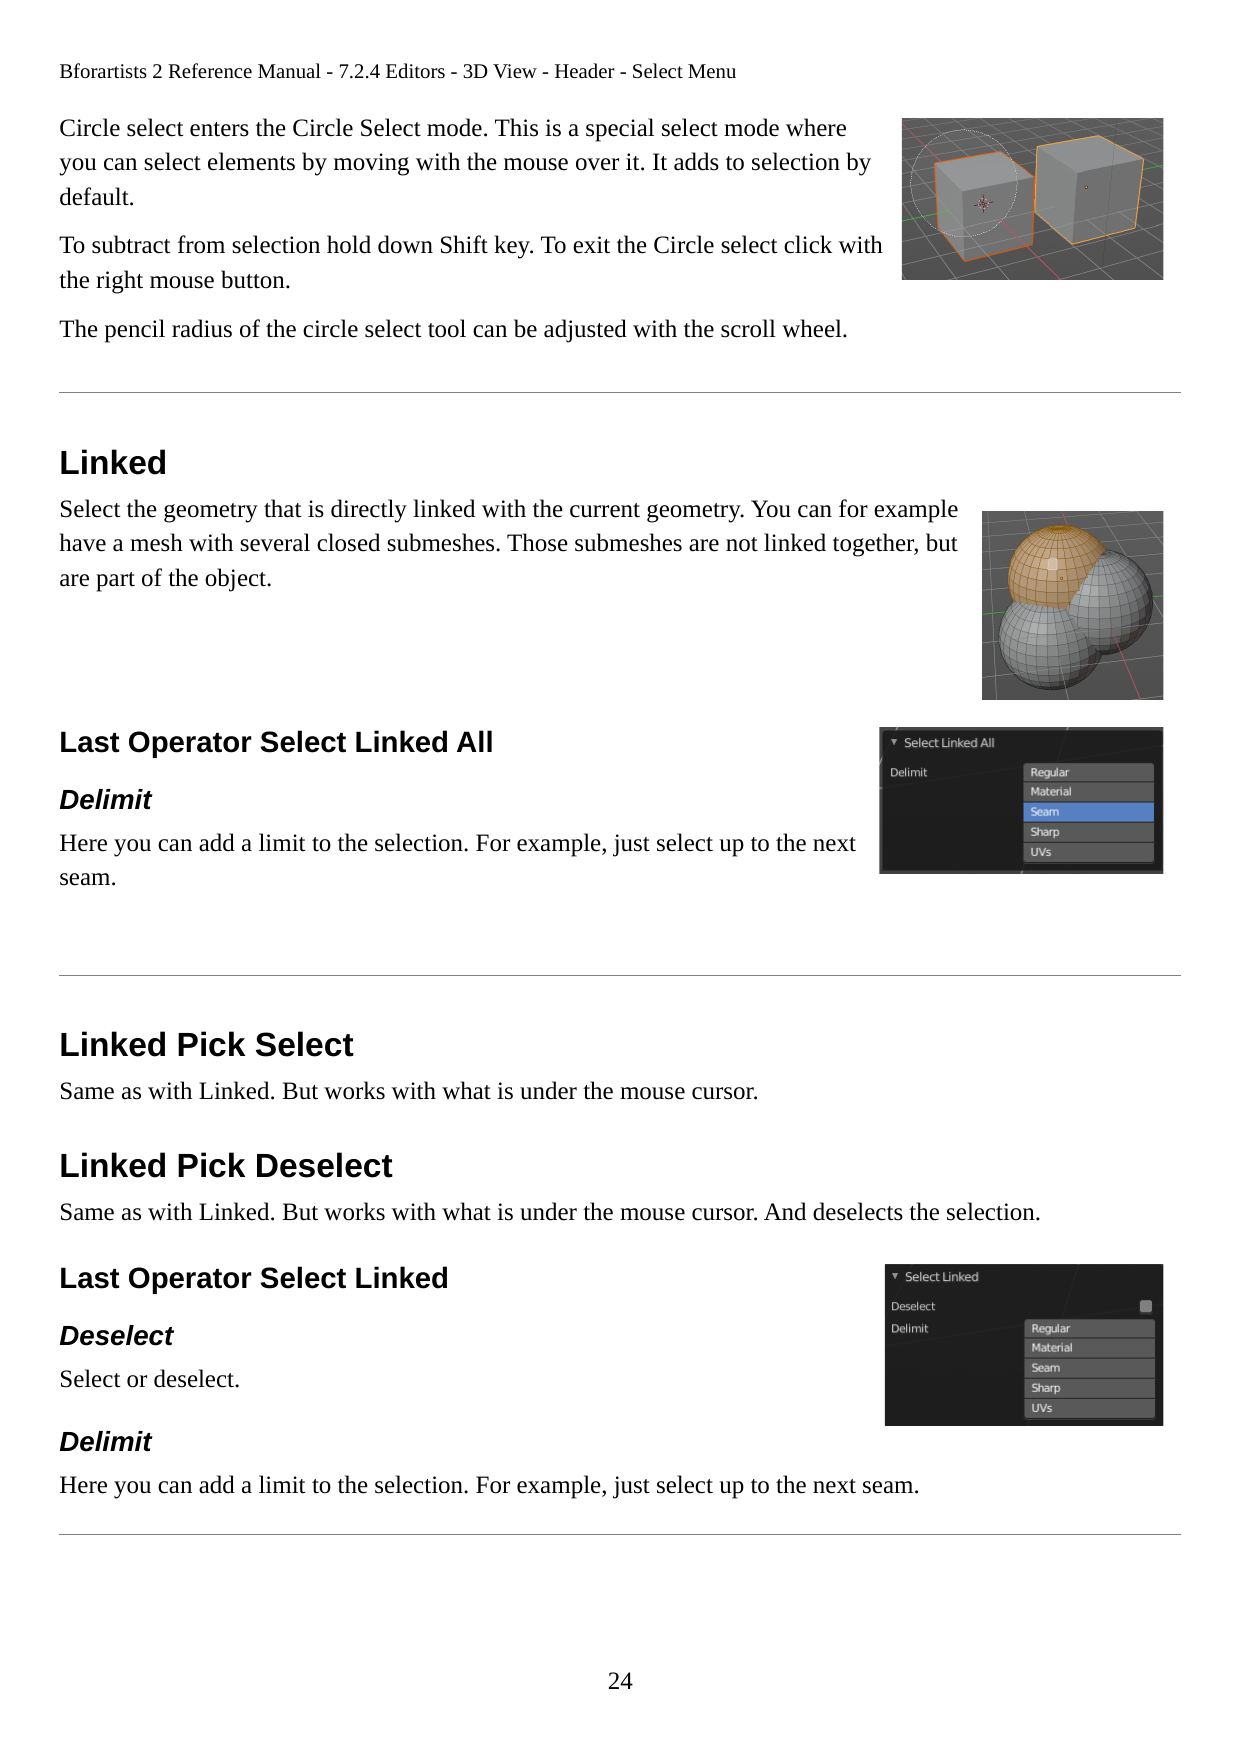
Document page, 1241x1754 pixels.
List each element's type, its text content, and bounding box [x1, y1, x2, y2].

text Here you can add a limit to the selection. For example, just select up to the next seam. [59, 1470, 1181, 1499]
subtitle Delimit [59, 783, 879, 815]
picture [879, 727, 1164, 874]
text Same as with Linked. But works with what is under the mouse cursor. And deselects the selection. [59, 1197, 1181, 1226]
text [1164, 1364, 1181, 1393]
text Select the geometry that is directly linked with the current geometry. You can for example have a mesh with several closed submeshes. Those submeshes are not linked together, but are part of the object. [59, 494, 1181, 591]
text Same as with Linked. But works with what is under the mouse cursor. [59, 1076, 1181, 1105]
subtitle Last Operator Select Linked [59, 1261, 1181, 1295]
picture [901, 118, 1164, 280]
subtitle Linked [59, 443, 1181, 481]
picture [982, 511, 1164, 700]
text To subtract from selection hold down Shift key. To exit the Circle select click with the right mouse button. [59, 231, 1181, 294]
subtitle Delimit [59, 1426, 1181, 1458]
subtitle [1164, 783, 1181, 815]
picture [884, 1264, 1164, 1426]
text Select or deselect. [59, 1364, 884, 1393]
text The pencil radius of the circle select tool can be adjusted with the scroll wheel. [59, 314, 1181, 343]
subtitle Last Operator Select Linked All [59, 724, 1181, 758]
text Here you can add a limit to the selection. For example, just select up to the next seam. [59, 828, 1181, 891]
subtitle [1164, 1320, 1181, 1352]
text Circle select enters the Circle Select mode. This is a special select mode where you can select elements by moving with the mouse over it. It adds to selection by default. [59, 113, 1181, 210]
subtitle Deselect [59, 1320, 884, 1352]
subtitle Linked Pick Select [59, 1025, 1181, 1064]
subtitle Linked Pick Deselect [59, 1146, 1181, 1185]
